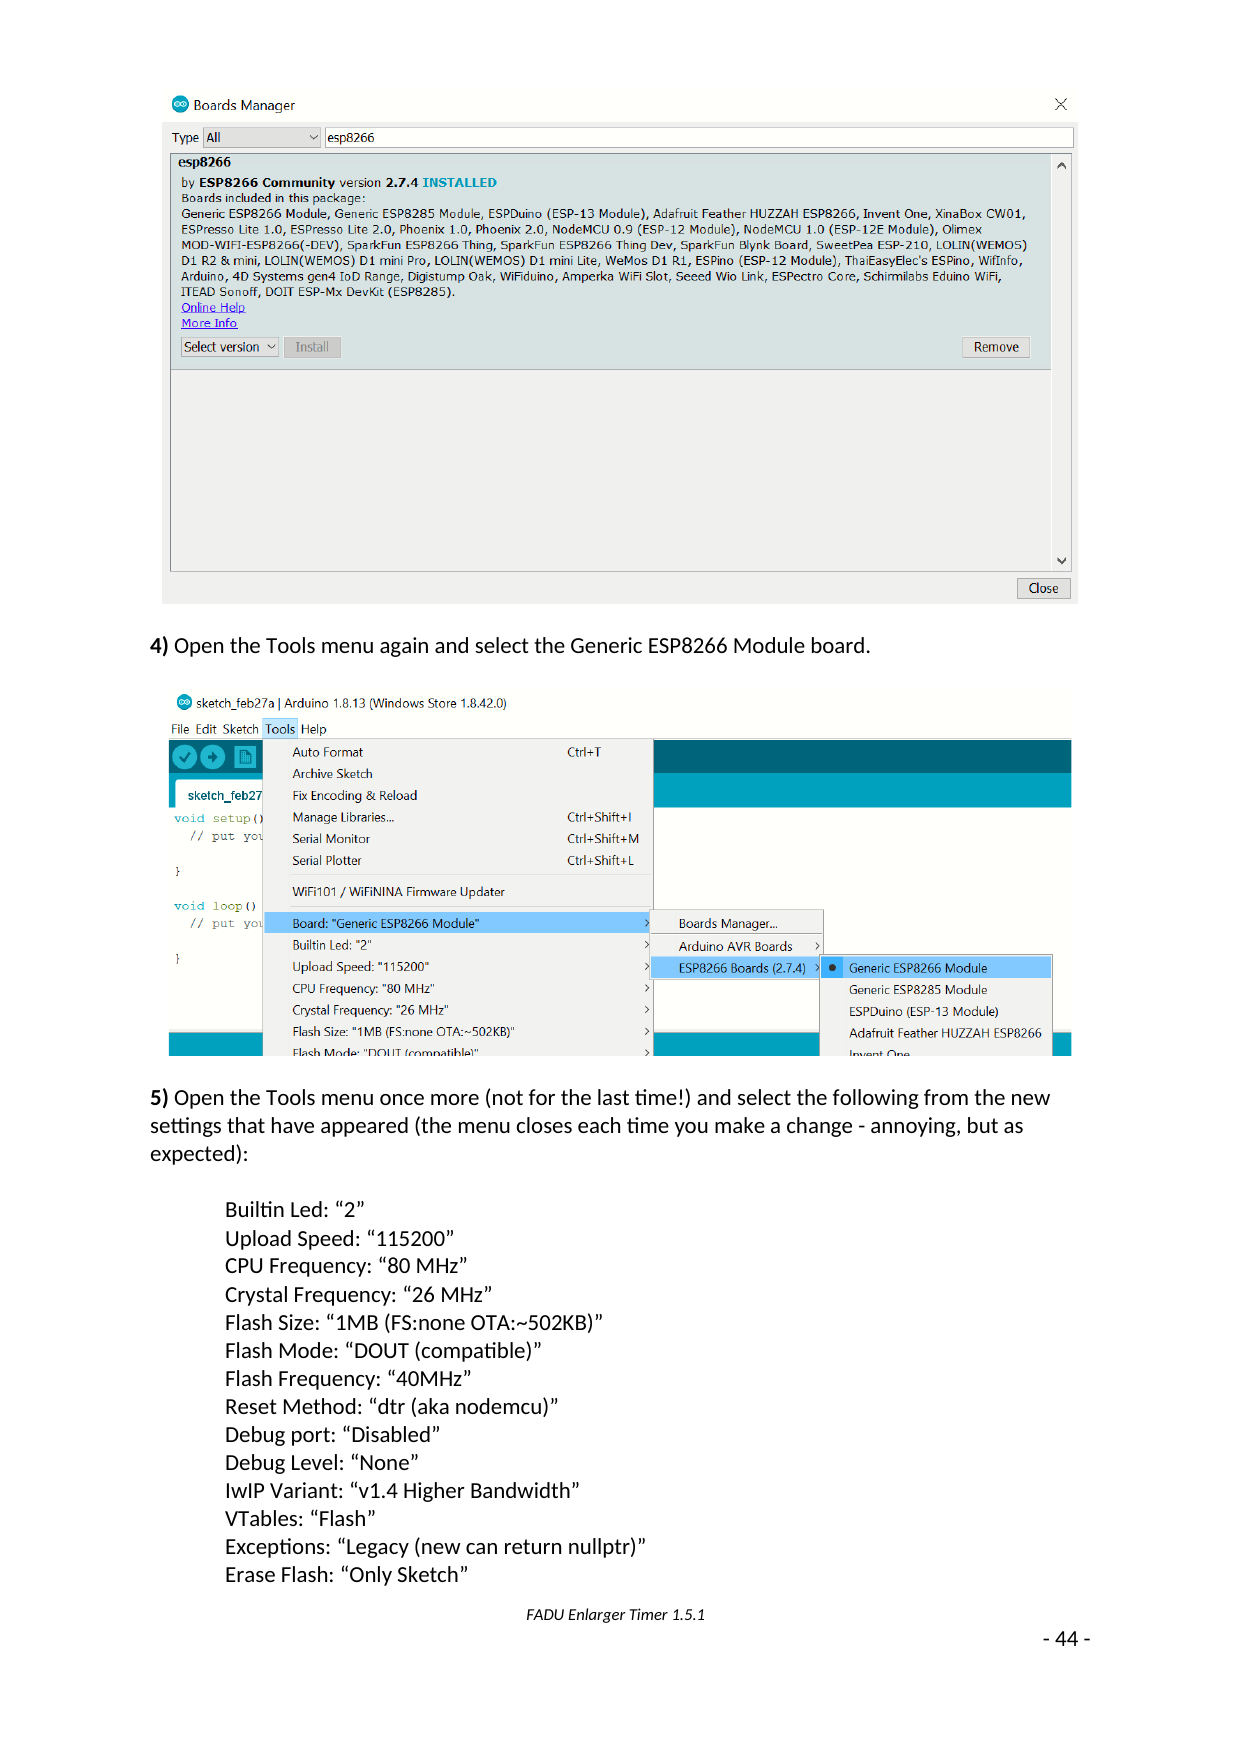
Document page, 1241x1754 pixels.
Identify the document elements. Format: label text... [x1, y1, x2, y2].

text VTables: “Flash” [150, 1504, 1090, 1532]
text Crystal Frequency: “26 MHz” [150, 1280, 1090, 1308]
text CPU Frequency: “80 MHz” [150, 1252, 1090, 1280]
text Exceptions: “Legacy (new can return nullptr)” [150, 1532, 1090, 1560]
text 4) Open the Tools menu again and select the Generic ESP8266 Module board. [150, 632, 1090, 660]
text Reset Method: “dtr (aka nodemcu)” [150, 1392, 1090, 1420]
text 5) Open the Tools menu once more (not for the last time!) and select the following from the new settings that have appeared (the menu closes each time you make a change - annoying, but as expected): [150, 1083, 1090, 1168]
text Flash Size: “1MB (FS:none OTA:~502KB)” [150, 1308, 1090, 1336]
text Builtin Led: “2” [150, 1196, 1090, 1224]
text Debug Level: “None” [150, 1448, 1090, 1476]
text Flash Mode: “DOUT (compatible)” [150, 1336, 1090, 1364]
text Upload Speed: “115200” [150, 1224, 1090, 1252]
text Debug port: “Disabled” [150, 1420, 1090, 1448]
text IwIP Variant: “v1.4 Higher Bandwidth” [150, 1476, 1090, 1504]
text Flash Frequency: “40MHz” [150, 1364, 1090, 1392]
text Erase Flash: “Only Sketch” [150, 1560, 1090, 1588]
